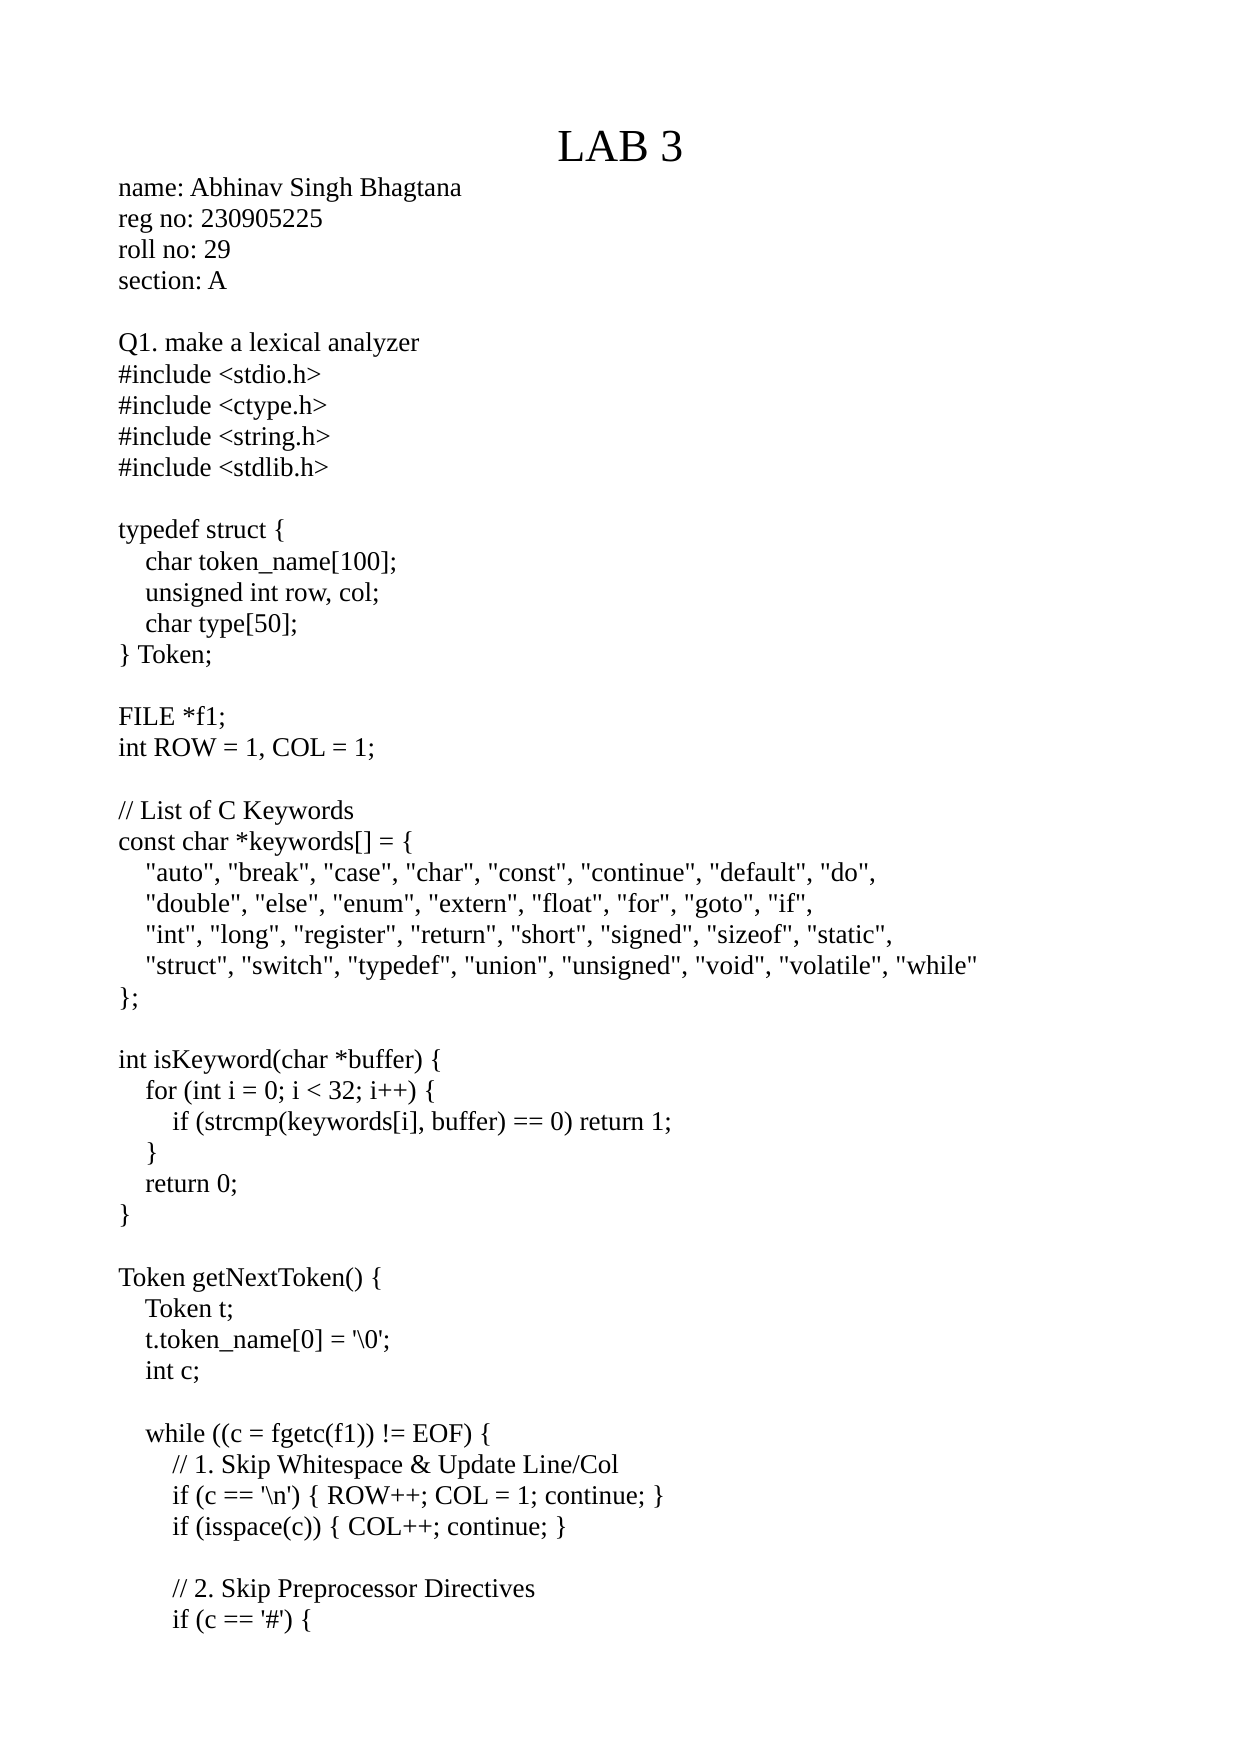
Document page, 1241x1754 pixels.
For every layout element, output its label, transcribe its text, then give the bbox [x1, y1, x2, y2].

text Token t; [118, 1292, 1122, 1323]
text return 0; [118, 1167, 1122, 1199]
text } [118, 1199, 1122, 1230]
text if (c == '\n') { ROW++; COL = 1; continue; } [118, 1479, 1122, 1510]
text Q1. make a lexical analyzer [118, 327, 1122, 358]
text int c; [118, 1354, 1122, 1386]
text while ((c = fgetc(f1)) != EOF) { [118, 1417, 1122, 1448]
text if (isspace(c)) { COL++; continue; } [118, 1510, 1122, 1541]
text char token_name[100]; [118, 544, 1122, 576]
text reg no: 230905225 [118, 202, 1122, 233]
text #include <stdio.h> [118, 358, 1122, 389]
text for (int i = 0; i < 32; i++) { [118, 1074, 1122, 1105]
text roll no: 29 [118, 233, 1122, 264]
text int isKeyword(char *buffer) { [118, 1043, 1122, 1074]
text // 1. Skip Whitespace & Update Line/Col [118, 1448, 1122, 1479]
text if (strcmp(keywords[i], buffer) == 0) return 1; [118, 1105, 1122, 1136]
text #include <stdlib.h> [118, 451, 1122, 482]
text // 2. Skip Preprocessor Directives [118, 1572, 1122, 1603]
text const char *keywords[] = { [118, 825, 1122, 856]
text } [118, 1136, 1122, 1167]
text if (c == '#') { [118, 1603, 1122, 1635]
text }; [118, 981, 1122, 1012]
text #include <ctype.h> [118, 389, 1122, 420]
text "auto", "break", "case", "char", "const", "continue", "default", "do", [118, 856, 1122, 887]
text t.token_name[0] = '\0'; [118, 1323, 1122, 1354]
text "int", "long", "register", "return", "short", "signed", "sizeof", "static", [118, 918, 1122, 949]
text "struct", "switch", "typedef", "union", "unsigned", "void", "volatile", "while" [118, 949, 1122, 981]
text Token getNextToken() { [118, 1261, 1122, 1292]
text LAB 3 [118, 118, 1122, 171]
text section: A [118, 264, 1122, 295]
text // List of C Keywords [118, 794, 1122, 825]
text name: Abhinav Singh Bhagtana [118, 171, 1122, 202]
text unsigned int row, col; [118, 576, 1122, 607]
text "double", "else", "enum", "extern", "float", "for", "goto", "if", [118, 887, 1122, 918]
text typedef struct { [118, 513, 1122, 544]
text int ROW = 1, COL = 1; [118, 731, 1122, 763]
text FILE *f1; [118, 700, 1122, 731]
text #include <string.h> [118, 420, 1122, 451]
text } Token; [118, 638, 1122, 669]
text char type[50]; [118, 607, 1122, 638]
